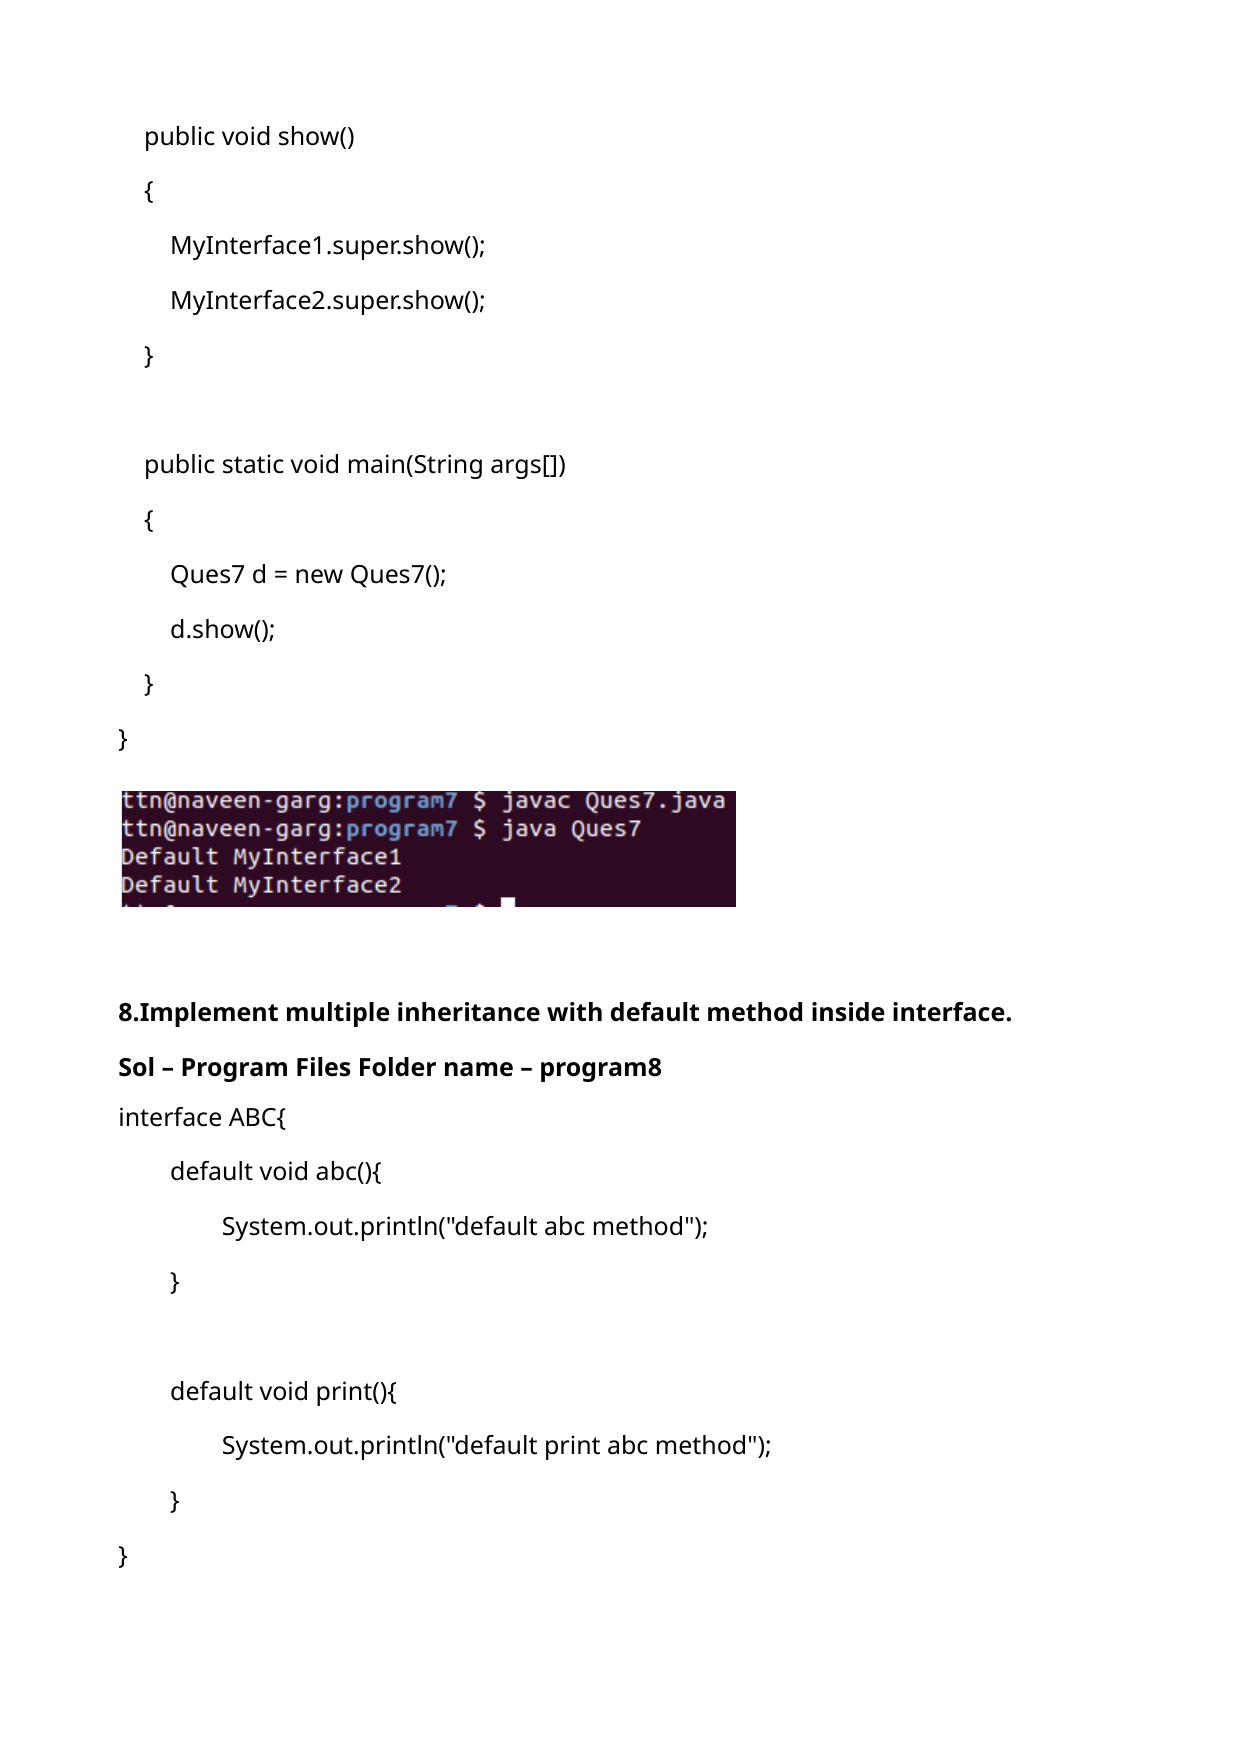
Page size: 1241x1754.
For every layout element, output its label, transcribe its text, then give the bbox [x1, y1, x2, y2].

text public void show() [118, 118, 1122, 152]
text { [118, 502, 1122, 536]
text d.show(); [118, 611, 1122, 645]
text public static void main(String args[]) [118, 447, 1122, 481]
text } [118, 1538, 1122, 1572]
text interface ABC{ [118, 1099, 1122, 1133]
text } [118, 1264, 1122, 1298]
text 8.Implement multiple inheritance with default method inside interface. [118, 995, 1122, 1029]
text } [118, 666, 1122, 700]
text default void abc(){ [118, 1154, 1122, 1188]
text System.out.println("default print abc method"); [118, 1428, 1122, 1462]
picture [121, 791, 736, 907]
text MyInterface1.super.show(); [118, 228, 1122, 262]
text Ques7 d = new Ques7(); [118, 556, 1122, 591]
text Sol – Program Files Folder name – program8 [118, 1049, 1122, 1084]
text MyInterface2.super.show(); [118, 282, 1122, 317]
text System.out.println("default abc method"); [118, 1209, 1122, 1243]
text } [118, 1483, 1122, 1517]
text default void print(){ [118, 1373, 1122, 1407]
text } [118, 721, 1122, 755]
text { [118, 173, 1122, 207]
text } [118, 337, 1122, 371]
